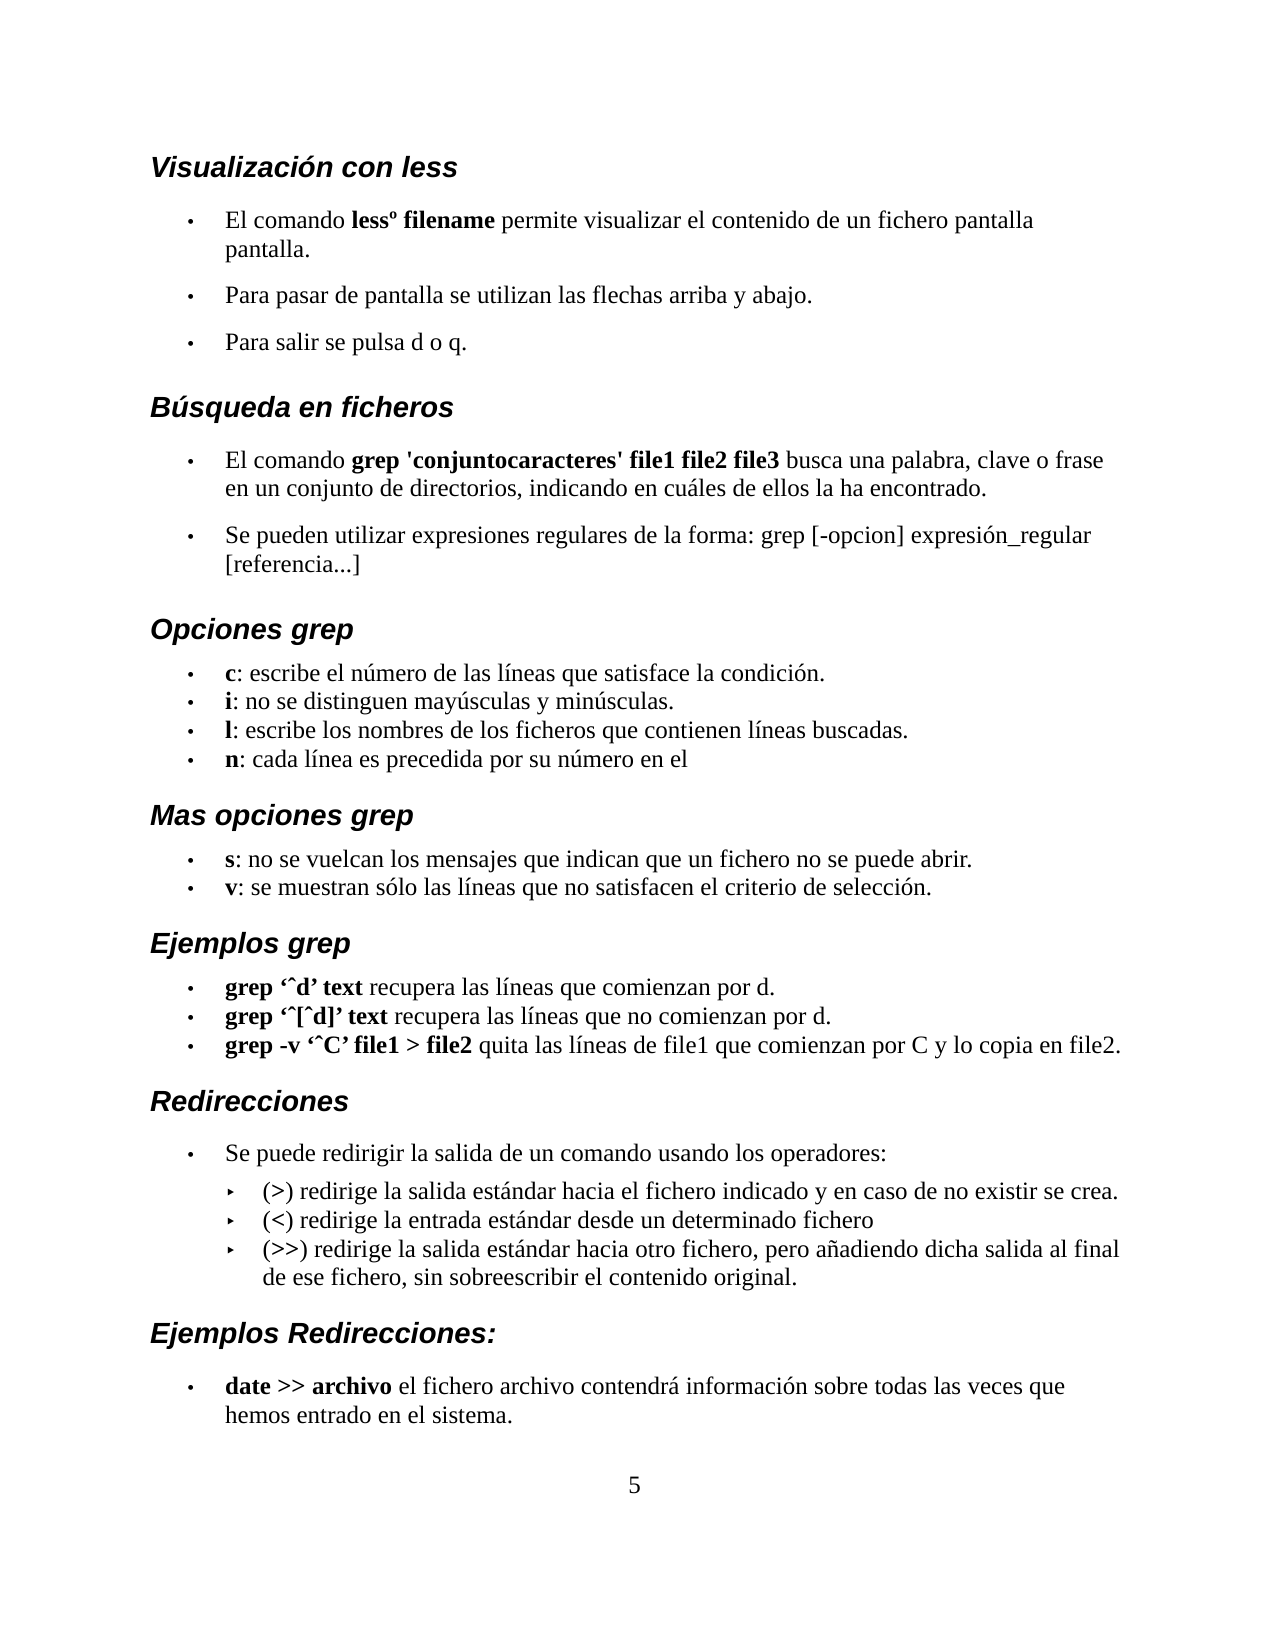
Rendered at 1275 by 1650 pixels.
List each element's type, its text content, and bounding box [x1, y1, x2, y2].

subtitle Redirecciones [150, 1083, 1125, 1117]
subtitle Ejemplos Redirecciones: [150, 1316, 1125, 1350]
list l: escribe los nombres de los ficheros que contienen líneas buscadas. [187, 715, 1125, 744]
list grep -v ‘ˆC’ file1 > file2 quita las líneas de file1 que comienzan por C y lo copia en file2. [187, 1030, 1125, 1058]
list grep ‘ˆ[ˆd]’ text recupera las líneas que no comienzan por d. [187, 1001, 1125, 1030]
subtitle Mas opciones grep [150, 798, 1125, 831]
list (<) redirige la entrada estándar desde un determinado fichero [225, 1205, 1125, 1234]
list El comando lessº filename permite visualizar el contenido de un fichero pantalla pantalla. [187, 205, 1125, 262]
list El comando grep 'conjuntocaracteres' file1 file2 file3 busca una palabra, clave o frase en un conjunto de directorios, indicando en cuáles de ellos la ha encontrado. [187, 445, 1125, 502]
list v: se muestran sólo las líneas que no satisfacen el criterio de selección. [187, 872, 1125, 901]
subtitle Ejemplos grep [150, 926, 1125, 960]
subtitle Búsqueda en ficheros [150, 390, 1125, 423]
list n: cada línea es precedida por su número en el [187, 744, 1125, 773]
list (>>) redirige la salida estándar hacia otro fichero, pero añadiendo dicha salida al final de ese fichero, sin sobreescribir el contenido original. [225, 1234, 1125, 1291]
list (>) redirige la salida estándar hacia el fichero indicado y en caso de no existir se crea. [225, 1176, 1125, 1205]
list c: escribe el número de las líneas que satisface la condición. [187, 658, 1125, 686]
list Para salir se pulsa d o q. [187, 327, 1125, 356]
list Se pueden utilizar expresiones regulares de la forma: grep [-opcion] expresión_regular [referencia...] [187, 520, 1125, 578]
list Se puede redirigir la salida de un comando usando los operadores: [187, 1138, 1125, 1167]
list grep ‘ˆd’ text recupera las líneas que comienzan por d. [187, 972, 1125, 1001]
subtitle Opciones grep [150, 612, 1125, 645]
list date >> archivo el fichero archivo contendrá información sobre todas las veces que hemos entrado en el sistema. [187, 1371, 1125, 1429]
subtitle Visualización con less [150, 150, 1125, 183]
list i: no se distinguen mayúsculas y minúsculas. [187, 686, 1125, 715]
list s: no se vuelcan los mensajes que indican que un fichero no se puede abrir. [187, 844, 1125, 872]
list Para pasar de pantalla se utilizan las flechas arriba y abajo. [187, 280, 1125, 309]
